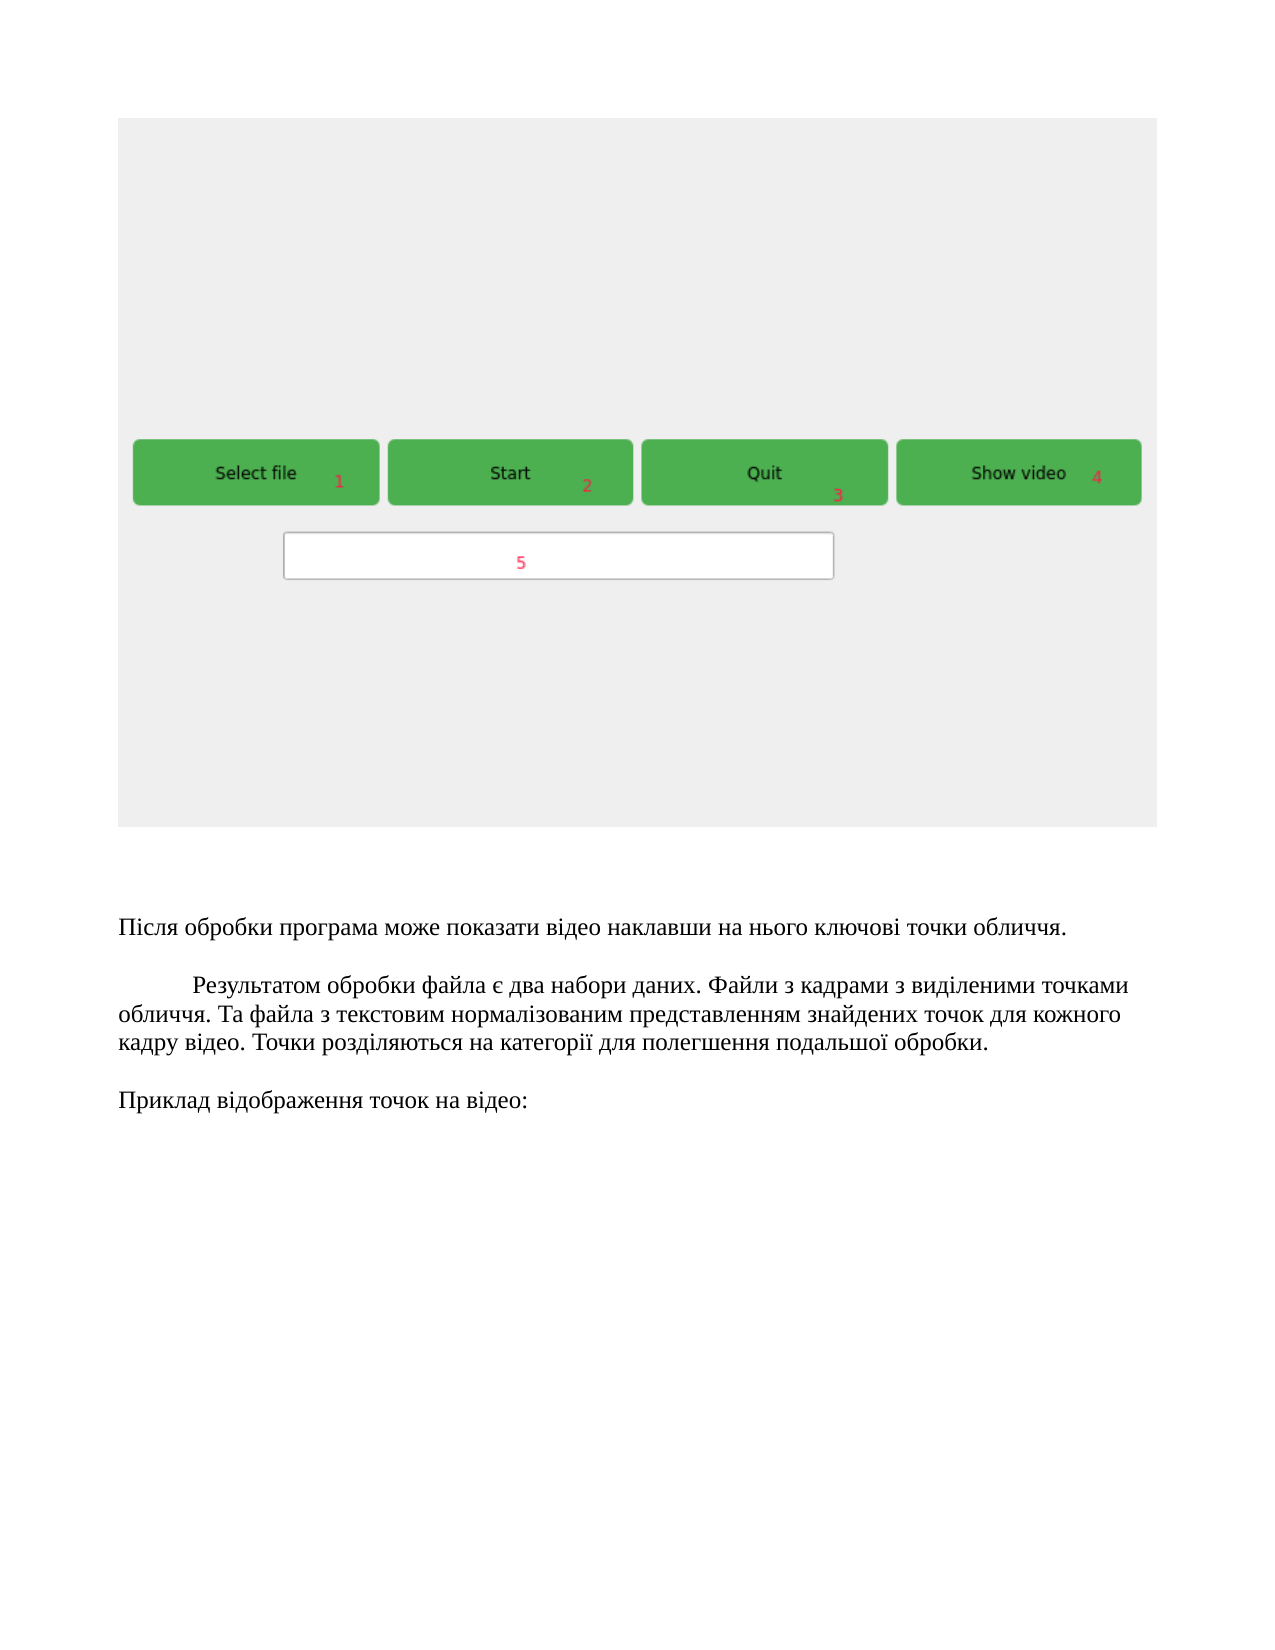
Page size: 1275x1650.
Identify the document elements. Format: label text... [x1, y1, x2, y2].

text Результатом обробки файла є два набори даних. Файли з кадрами з виділеними точками обличчя. Та файла з текстовим нормалізованим представленням знайдених точок для кожного кадру відео. Точки розділяються на категорії для полегшення подальшої обробки. [118, 970, 1157, 1056]
text Після обробки програма може показати відео наклавши на нього ключові точки обличчя. [118, 912, 1157, 941]
text Приклад відображення точок на відео: [118, 1085, 1157, 1114]
